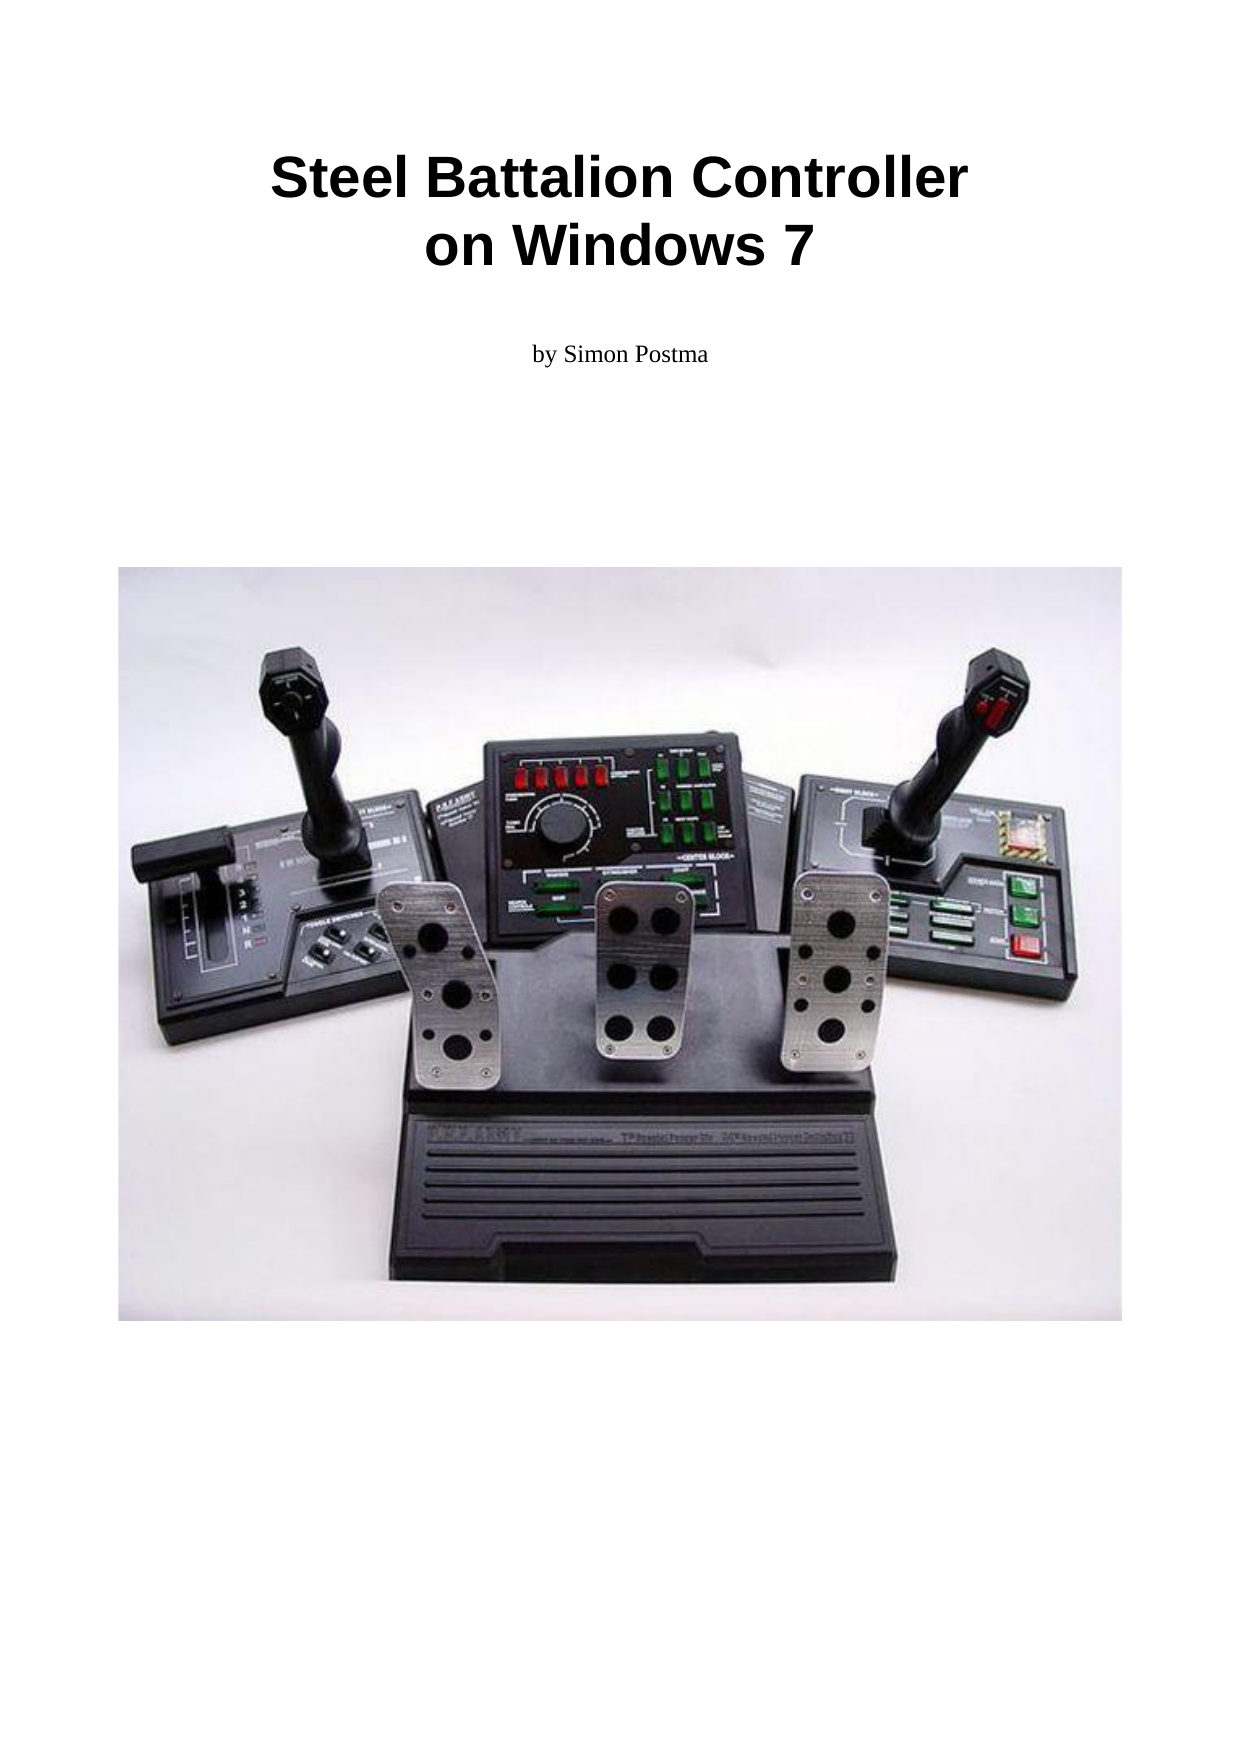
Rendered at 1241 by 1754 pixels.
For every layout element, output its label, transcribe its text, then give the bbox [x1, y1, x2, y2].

picture [118, 567, 1123, 1321]
text by Simon Postma [118, 339, 1122, 368]
title Steel Battalion Controller on Windows 7 [118, 143, 1122, 277]
